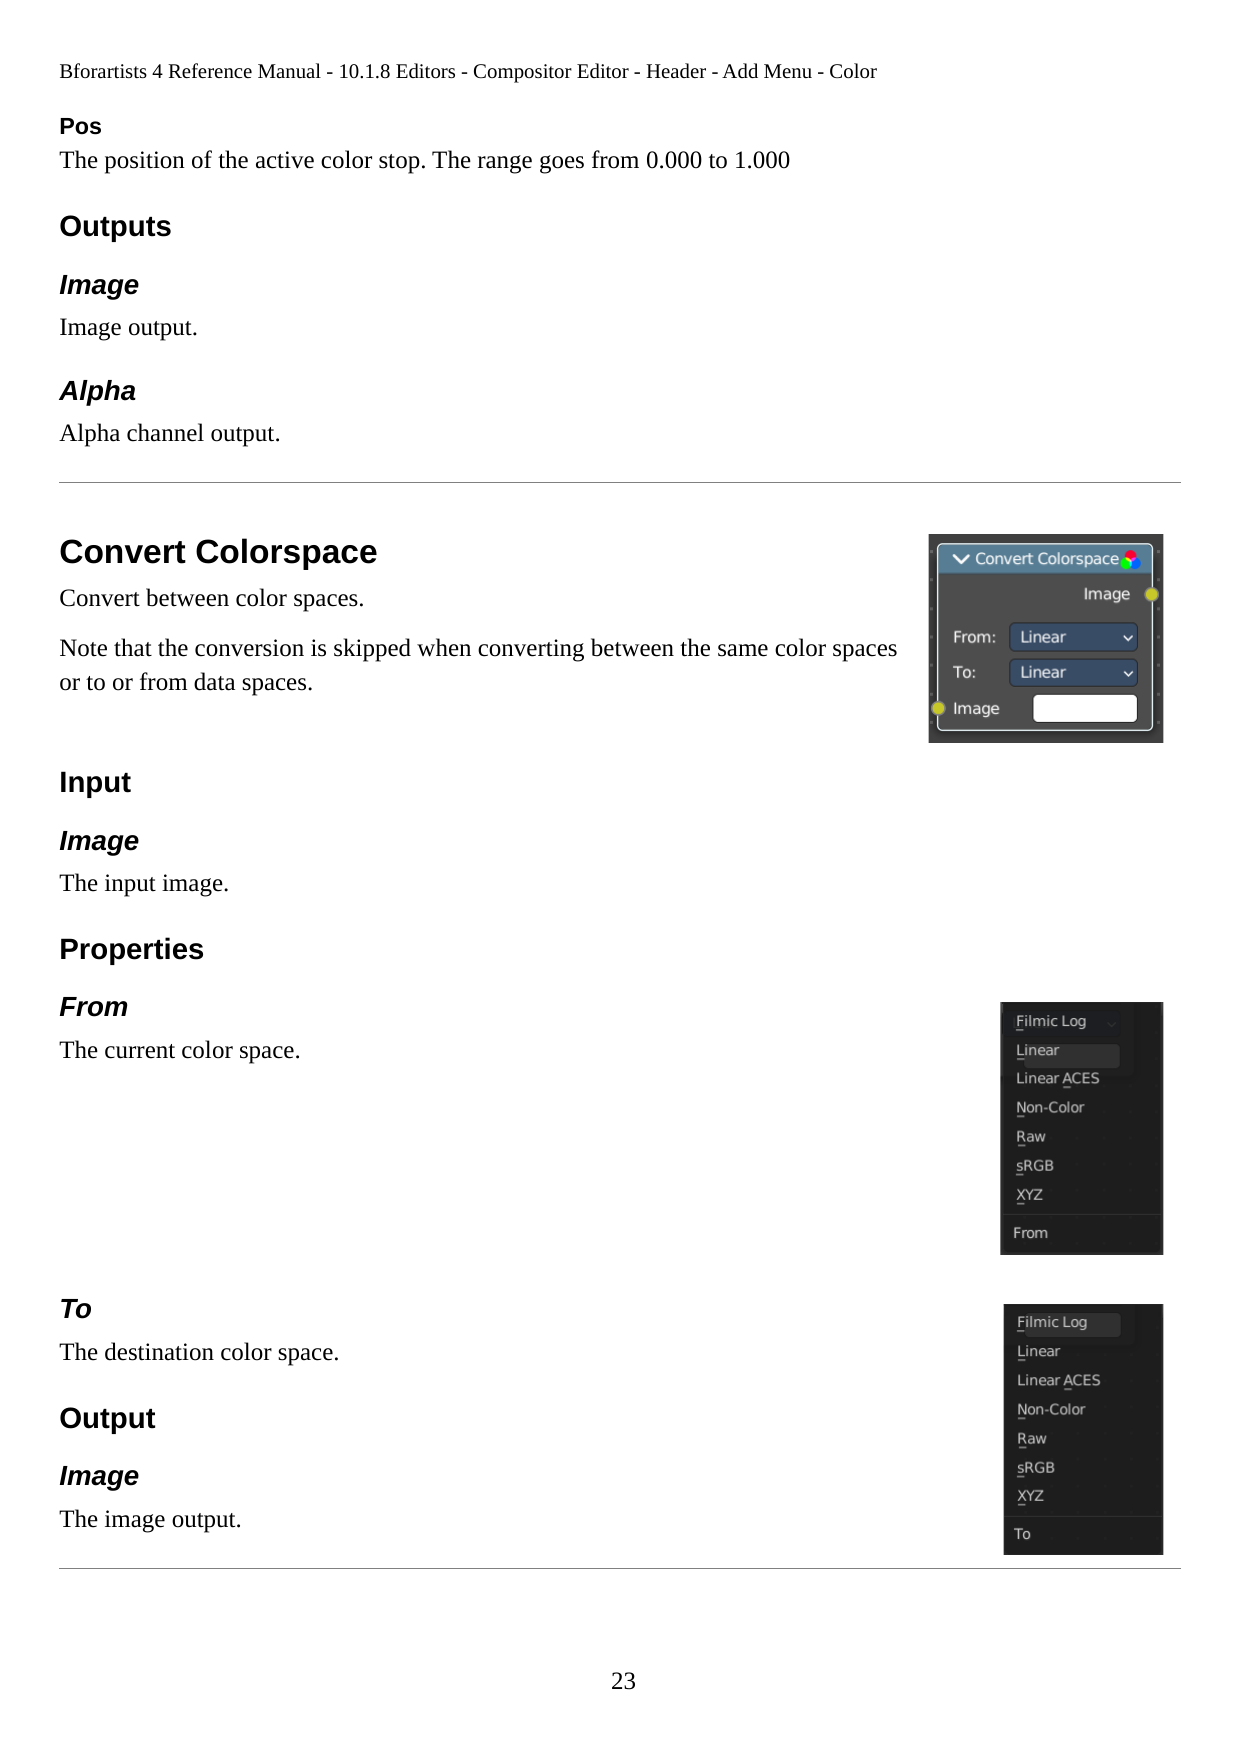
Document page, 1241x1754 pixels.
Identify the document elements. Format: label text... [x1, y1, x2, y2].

subtitle To [59, 1293, 1181, 1325]
text Alpha channel output. [59, 418, 1181, 447]
text Convert between color spaces. [59, 583, 928, 612]
picture [1003, 1304, 1164, 1555]
text The image output. [59, 1504, 1003, 1533]
text Note that the conversion is skipped when converting between the same color spaces or to or from data spaces. [59, 633, 928, 730]
text Image output. [59, 312, 1181, 341]
text The position of the active color stop. The range goes from 0.000 to 1.000 [59, 146, 1181, 174]
subtitle Outputs [59, 209, 1181, 243]
text The input image. [59, 868, 1181, 897]
text [1164, 1504, 1181, 1533]
subtitle Input [59, 765, 1181, 799]
subtitle Output [59, 1401, 1003, 1435]
subtitle [1164, 1460, 1181, 1492]
subtitle Alpha [59, 374, 1181, 406]
text The current color space. [59, 1035, 1000, 1064]
subtitle Image [59, 824, 1181, 856]
subtitle Image [59, 268, 1181, 300]
text [1164, 1035, 1181, 1064]
text The destination color space. [59, 1337, 1003, 1366]
subtitle Image [59, 1460, 1003, 1492]
picture [1000, 1002, 1164, 1255]
subtitle Convert Colorspace [59, 532, 1181, 571]
subtitle Properties [59, 932, 1181, 966]
subtitle Pos [59, 113, 1181, 139]
subtitle From [59, 991, 1181, 1023]
subtitle [1164, 1401, 1181, 1435]
picture [928, 534, 1164, 743]
